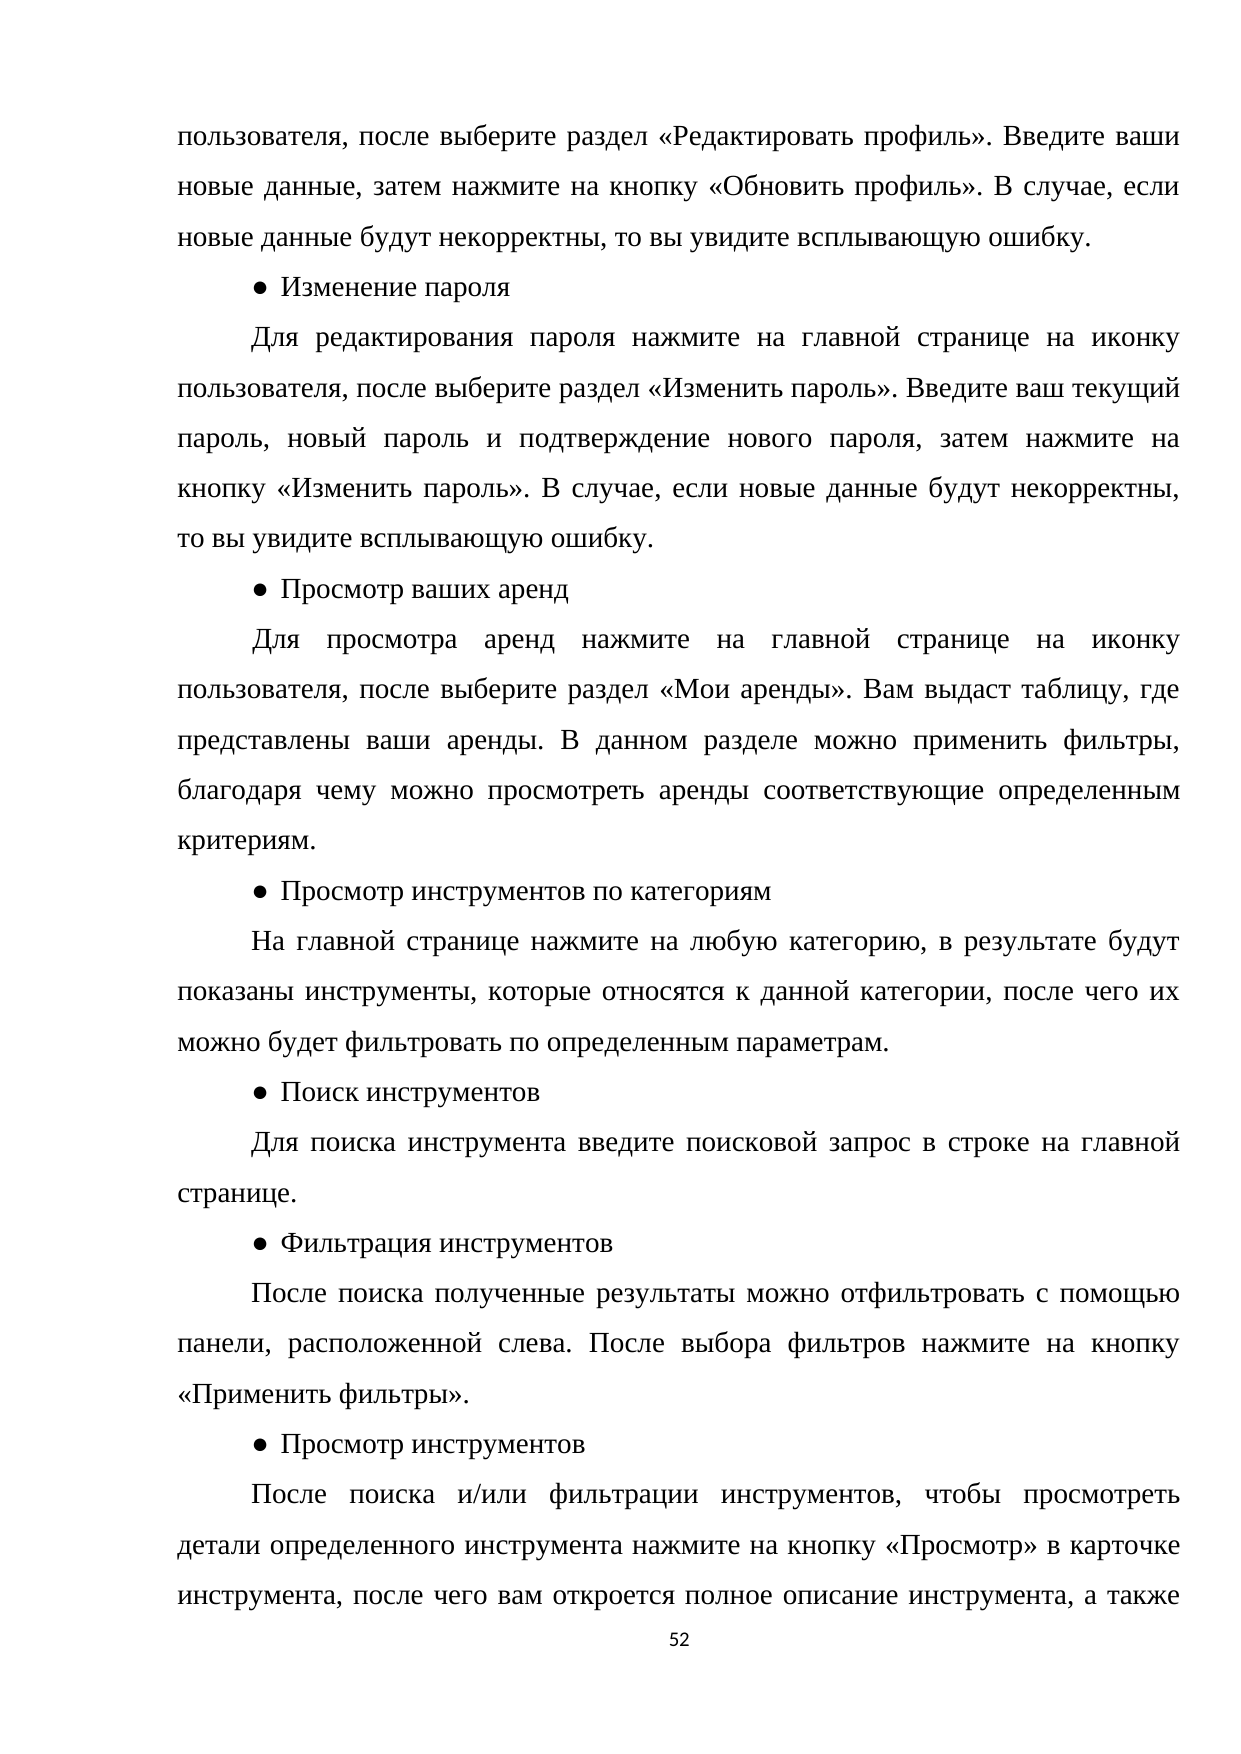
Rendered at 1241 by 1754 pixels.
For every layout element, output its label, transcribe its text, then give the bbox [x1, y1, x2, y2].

text После поиска полученные результаты можно отфильтровать с помощью панели, расположенной слева. После выбора фильтров нажмите на кнопку «Применить фильтры». [177, 1275, 1181, 1409]
text Для просмотра аренд нажмите на главной странице на иконку пользователя, после выберите раздел «Мои аренды». Вам выдаст таблицу, где представлены ваши аренды. В данном разделе можно применить фильтры, благодаря чему можно просмотреть аренды соответствующие определенным критериям. [177, 621, 1181, 856]
text Для редактирования пароля нажмите на главной странице на иконку пользователя, после выберите раздел «Изменить пароль». Введите ваш текущий пароль, новый пароль и подтверждение нового пароля, затем нажмите на кнопку «Изменить пароль». В случае, если новые данные будут некорректны, то вы увидите всплывающую ошибку. [177, 319, 1181, 554]
list Фильтрация инструментов [251, 1225, 1181, 1258]
list Поиск инструментов [251, 1074, 1181, 1108]
list Изменение пароля [251, 269, 1181, 303]
text На главной странице нажмите на любую категорию, в результате будут показаны инструменты, которые относятся к данной категории, после чего их можно будет фильтровать по определенным параметрам. [177, 923, 1181, 1057]
text пользователя, после выберите раздел «Редактировать профиль». Введите ваши новые данные, затем нажмите на кнопку «Обновить профиль». В случае, если новые данные будут некорректны, то вы увидите всплывающую ошибку. [177, 118, 1181, 252]
list Просмотр инструментов по категориям [251, 873, 1181, 906]
text Для поиска инструмента введите поисковой запрос в строке на главной странице. [177, 1124, 1181, 1208]
list Просмотр инструментов [251, 1426, 1181, 1460]
text После поиска и/или фильтрации инструментов, чтобы просмотреть детали определенного инструмента нажмите на кнопку «Просмотр» в карточке инструмента, после чего вам откроется полное описание инструмента, а также [177, 1477, 1181, 1611]
list Просмотр ваших аренд [251, 571, 1181, 604]
